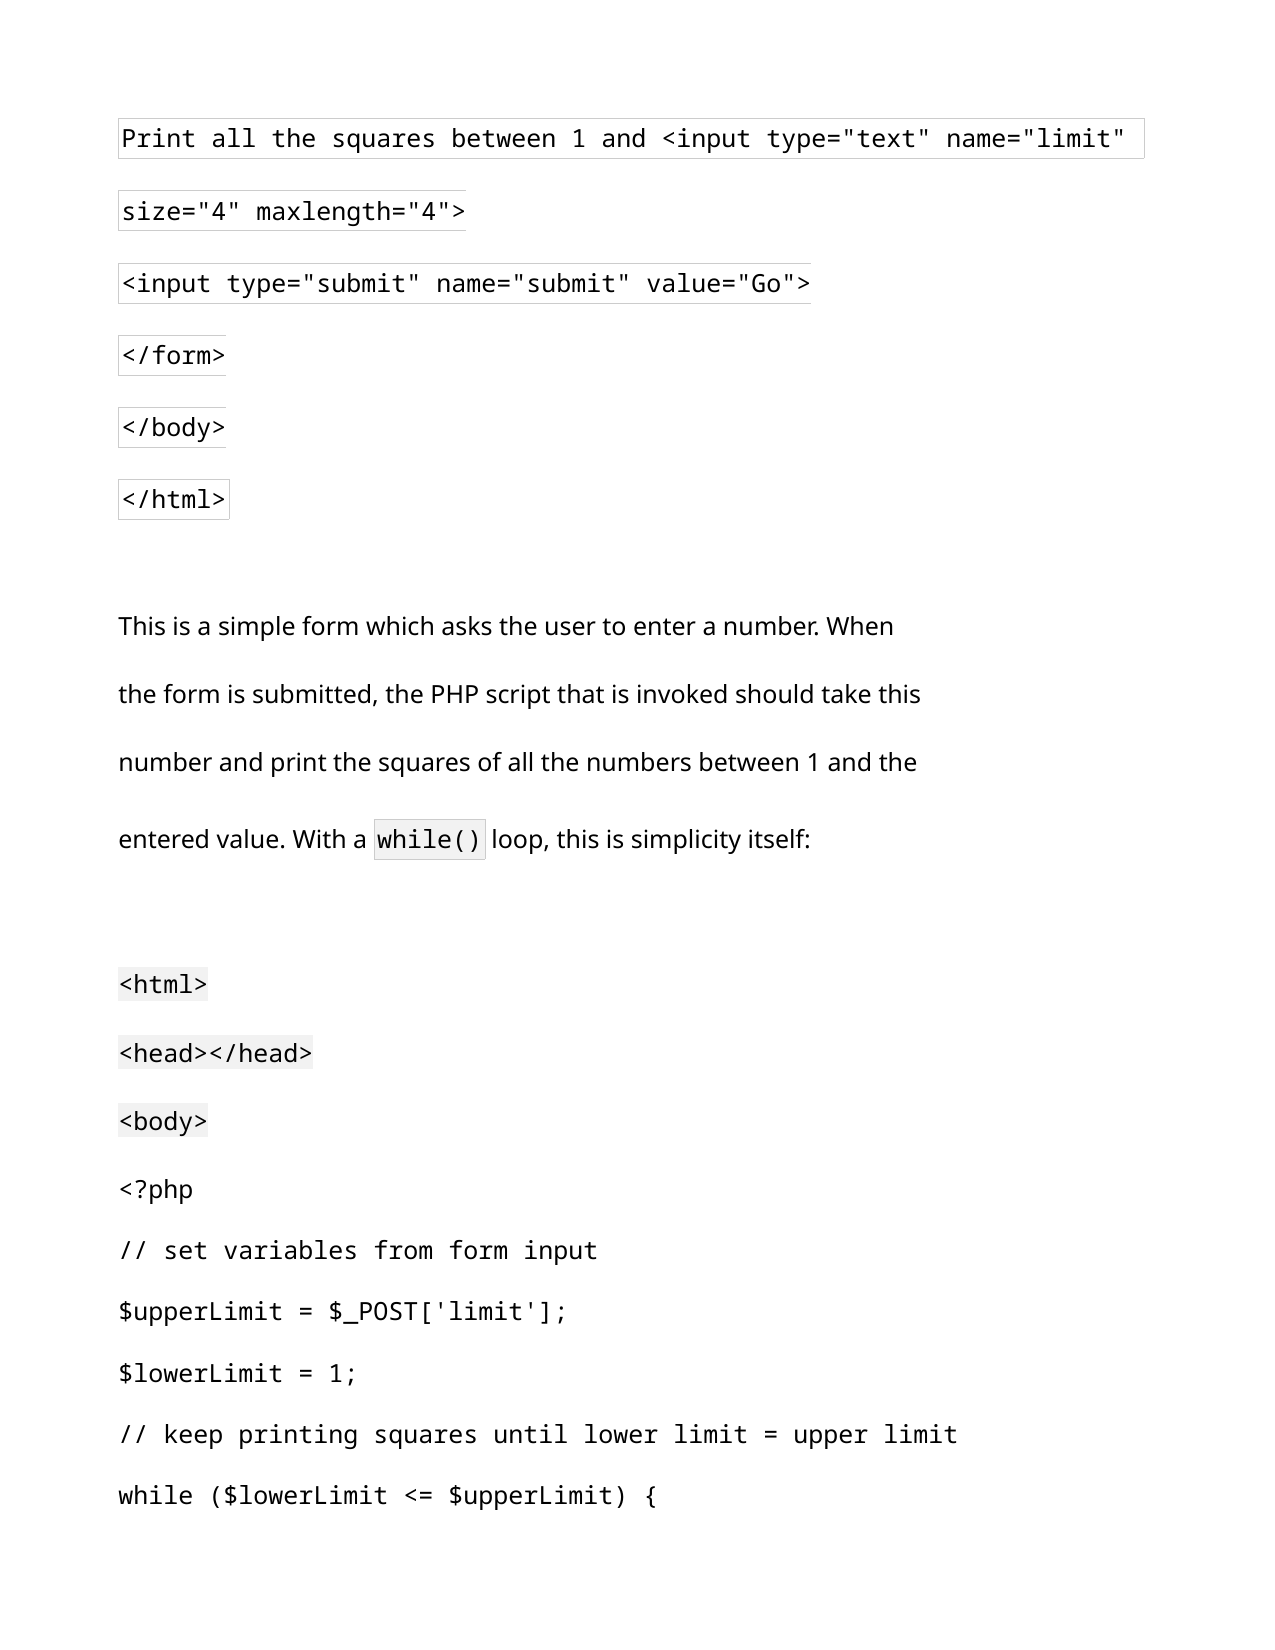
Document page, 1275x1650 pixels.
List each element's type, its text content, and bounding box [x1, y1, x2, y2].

text // keep printing squares until lower limit = upper limit while ($lowerLimit <= $upperLimit) { [118, 1416, 1157, 1512]
text <html> <head></head> <body> [118, 899, 1157, 1137]
text Print all the squares between 1 and <input type="text" name="limit" size="4" maxlength="4"> <input type="submit" name="submit" value="Go"> </form> </body> </html> [118, 118, 1157, 519]
text <?php [118, 1171, 1157, 1206]
text This is a simple form which asks the user to enter a number. When the form is submitted, the PHP script that is invoked should take this number and print the squares of all the numbers between 1 and the entered value. With a while() loop, this is simplicity itself: [118, 608, 1157, 859]
text // set variables from form input $upperLimit = $_POST['limit']; $lowerLimit = 1; [118, 1233, 1157, 1389]
